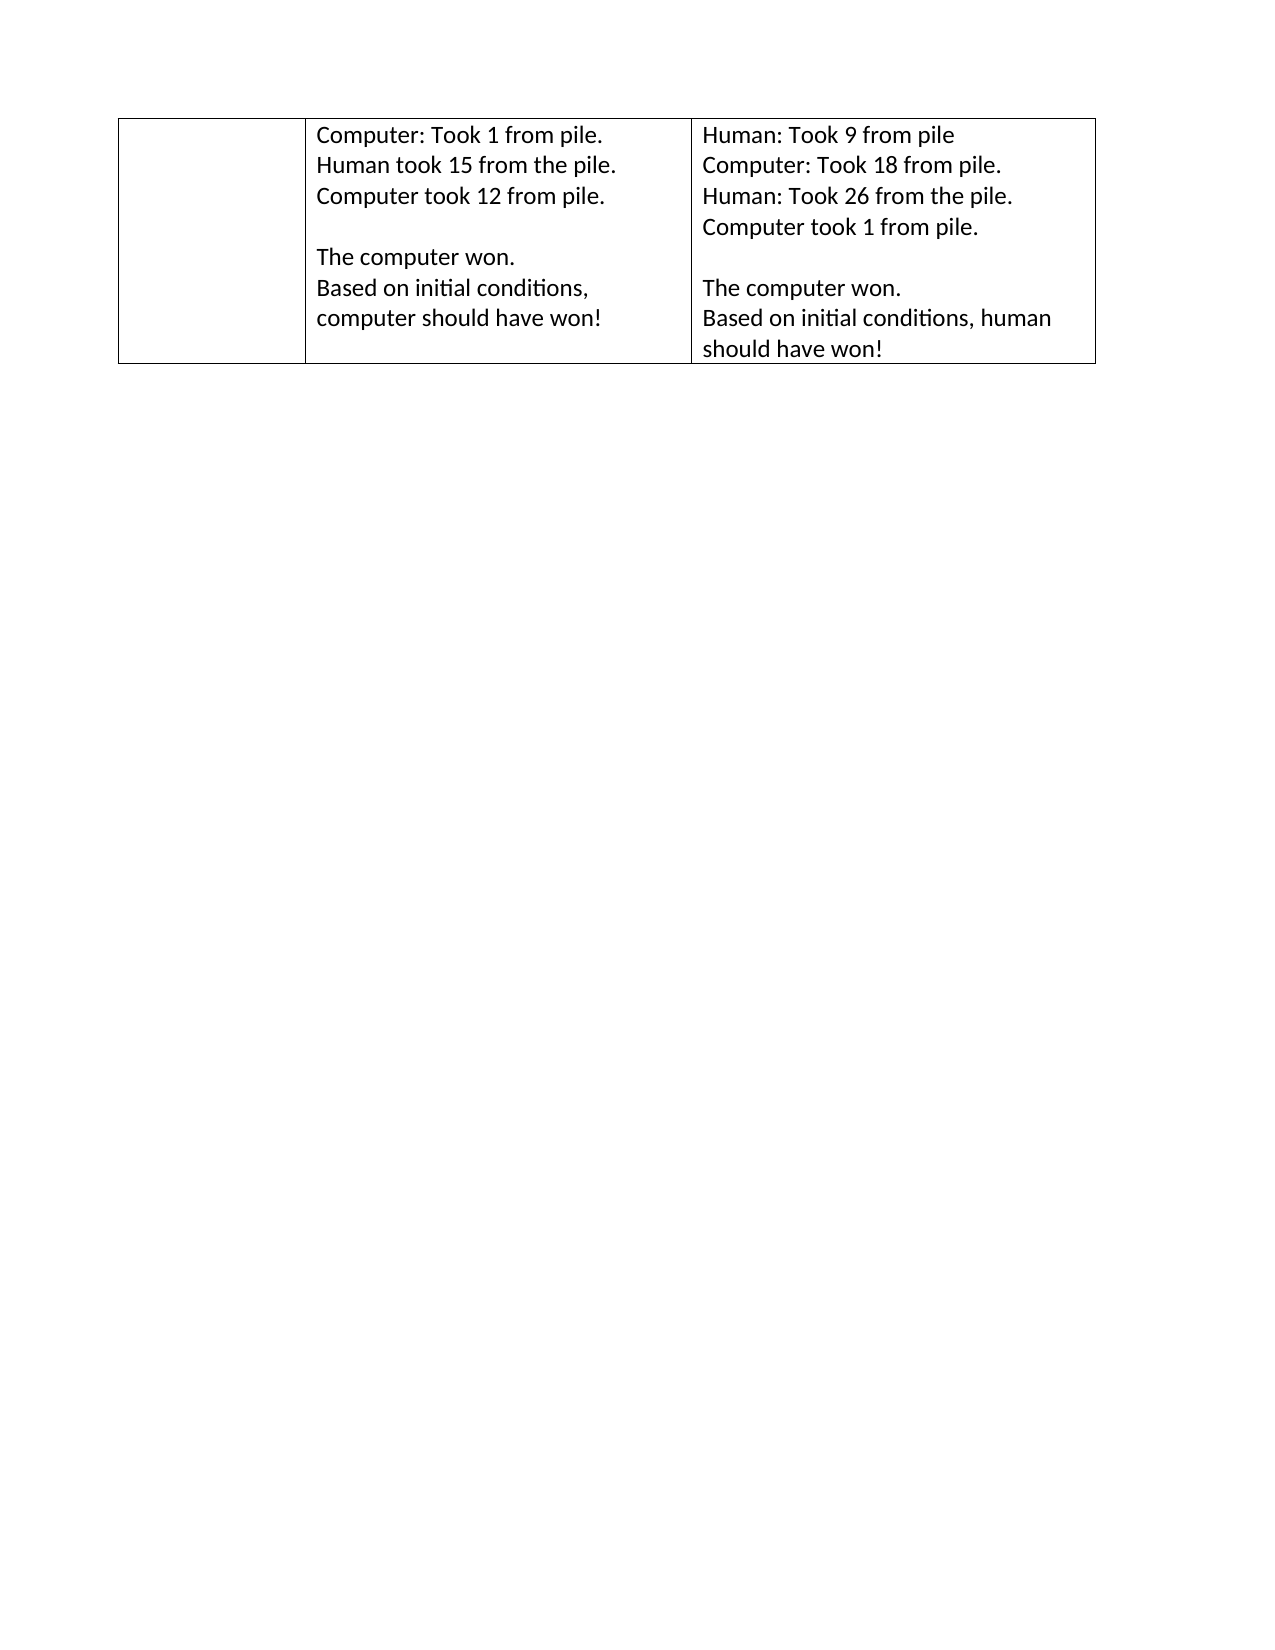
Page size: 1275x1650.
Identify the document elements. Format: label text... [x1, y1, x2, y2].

table_cell [119, 119, 305, 363]
table_cell Computer: Took 1 from pile. Human took 15 from the pile. Computer took 12 from pile. The computer won. Based on initial conditions, computer should have won! [306, 119, 691, 363]
table_cell Human: Took 9 from pile Computer: Took 18 from pile. Human: Took 26 from the pile. Computer took 1 from pile. The computer won. Based on initial conditions, human should have won! [692, 119, 1095, 363]
